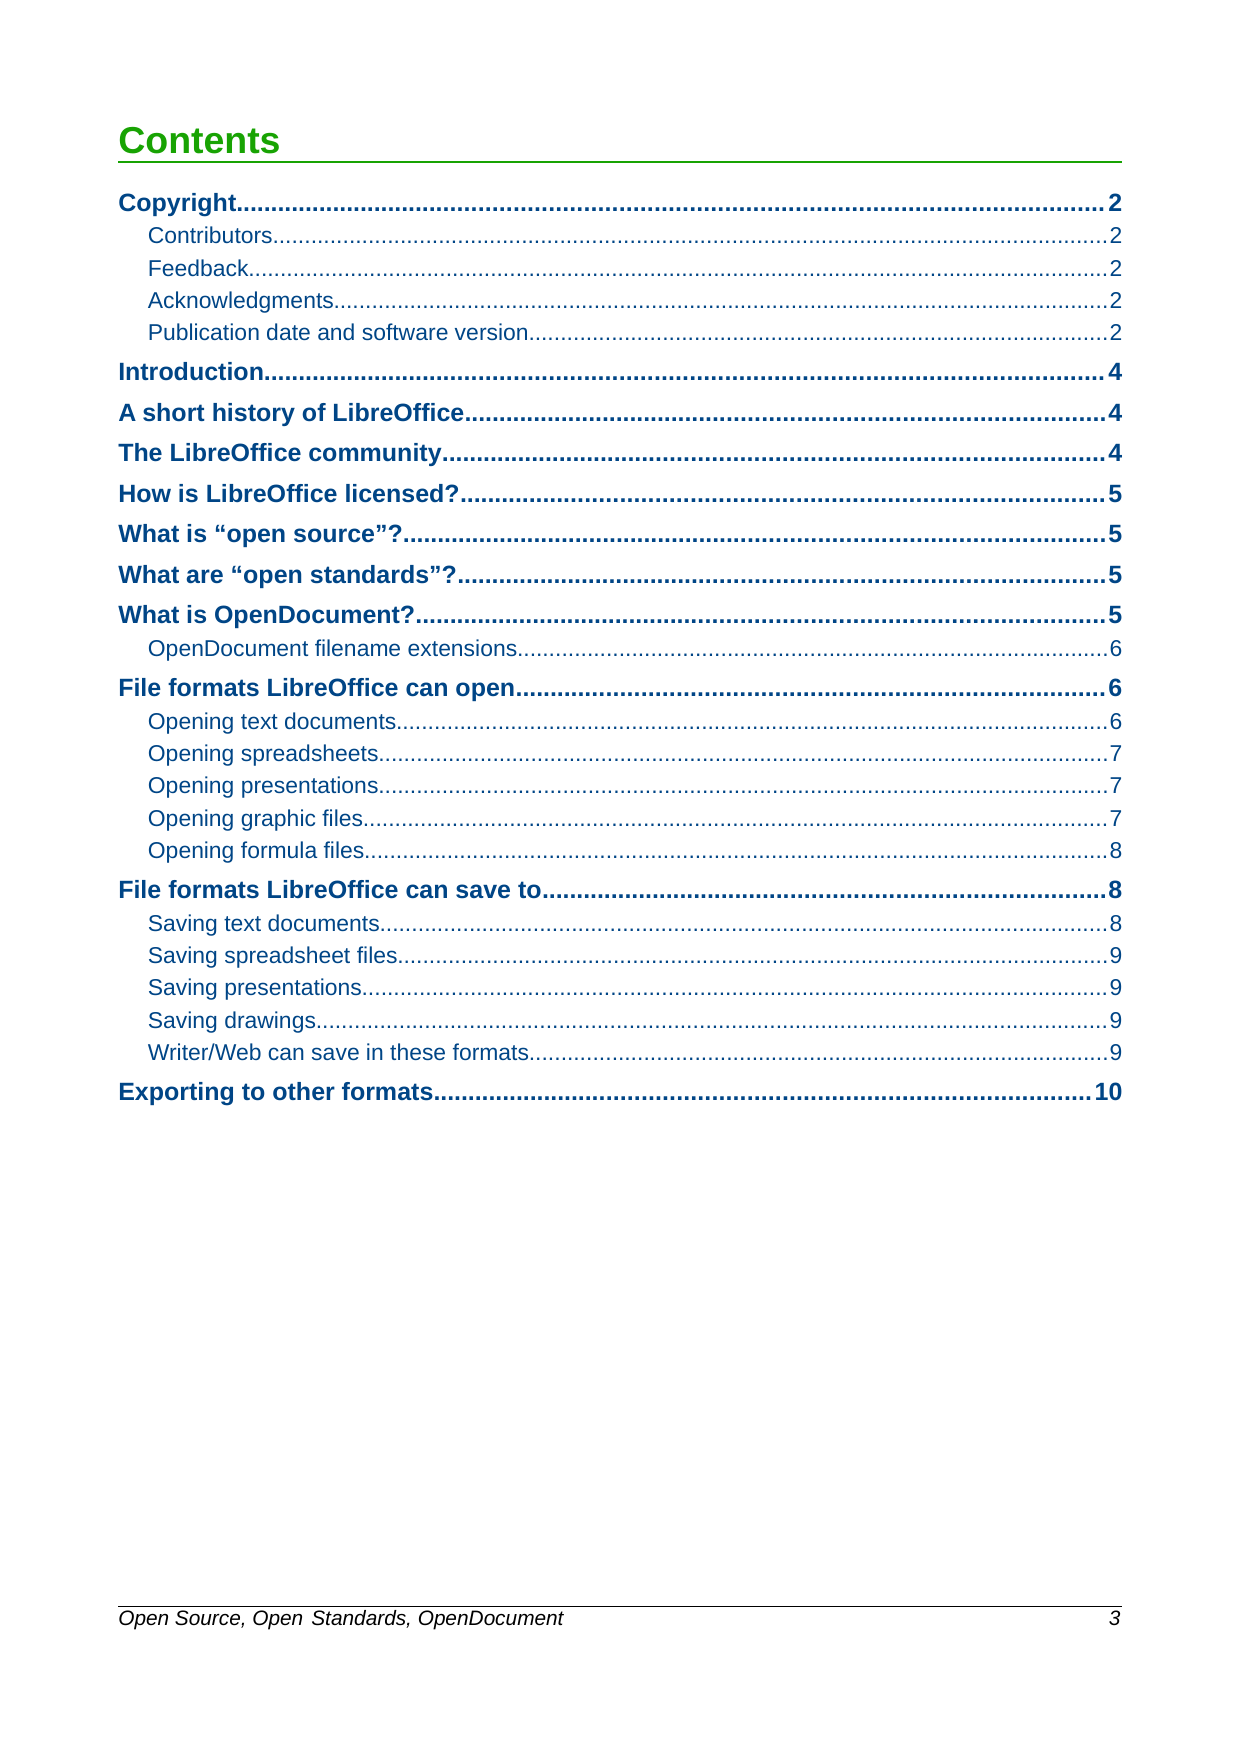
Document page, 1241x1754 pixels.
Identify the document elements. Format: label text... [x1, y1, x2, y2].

text Saving text documents 8 [148, 910, 1122, 936]
text Opening presentations 7 [148, 772, 1122, 799]
text How is LibreOffice licensed? 5 [118, 479, 1122, 507]
text What are “open standards”? 5 [118, 560, 1122, 588]
text OpenDocument filename extensions 6 [148, 635, 1122, 661]
text What is OpenDocument? 5 [118, 600, 1122, 629]
text A short history of LibreOffice 4 [118, 398, 1122, 426]
text File formats LibreOffice can save to 8 [118, 875, 1122, 904]
text Opening formula files 8 [148, 837, 1122, 863]
text Opening graphic files 7 [148, 805, 1122, 831]
text Saving drawings 9 [148, 1007, 1122, 1033]
text Copyright 2 [118, 187, 1122, 216]
text Writer/Web can save in these formats 9 [148, 1039, 1122, 1065]
text Contents [118, 118, 1122, 161]
text Acknowledgments 2 [148, 287, 1122, 313]
text Contributors 2 [148, 222, 1122, 248]
text Introduction 4 [118, 357, 1122, 386]
text Exporting to other formats 10 [118, 1077, 1122, 1106]
text The LibreOffice community 4 [118, 438, 1122, 467]
text Feedback 2 [148, 254, 1122, 281]
text Publication date and software version 2 [148, 319, 1122, 345]
text What is “open source”? 5 [118, 519, 1122, 548]
text Saving spreadsheet files 9 [148, 942, 1122, 968]
text Opening text documents 6 [148, 708, 1122, 734]
text Opening spreadsheets 7 [148, 740, 1122, 766]
text File formats LibreOffice can open 6 [118, 673, 1122, 702]
text Saving presentations 9 [148, 974, 1122, 1001]
